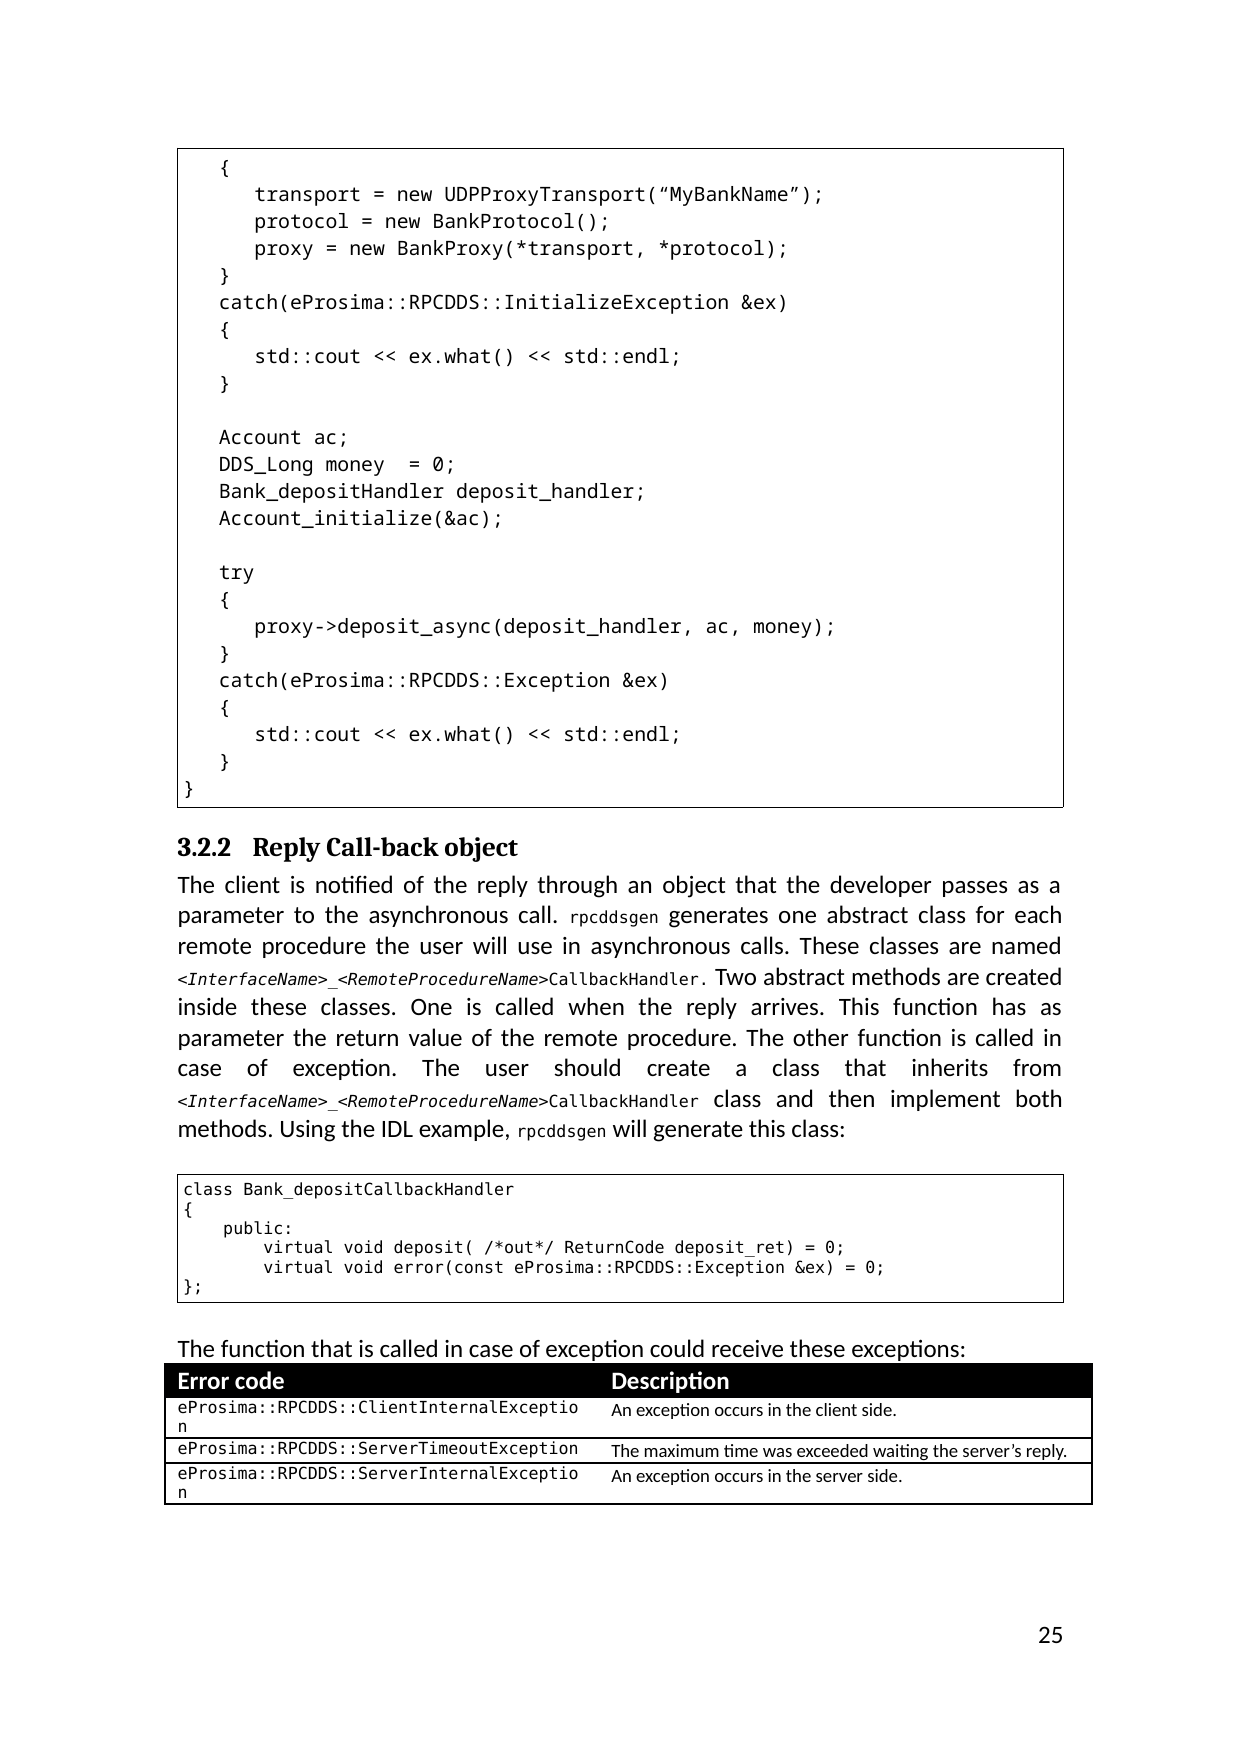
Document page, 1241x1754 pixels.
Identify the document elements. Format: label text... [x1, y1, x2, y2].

table_cell eProsima::RPCDDS::ServerTimeoutException [166, 1439, 599, 1462]
table_cell eProsima::RPCDDS::ClientInternalException [166, 1398, 599, 1437]
text The function that is called in case of exception could receive these exceptions: [177, 1333, 1063, 1363]
text The client is notified of the reply through an object that the developer passes as a parameter to the asynchronous call. rpcddsgen generates one abstract class for each remote procedure the user will use in asynchronous calls. These classes are named <InterfaceName>_<RemoteProcedureName>CallbackHandler. Two abstract methods are created inside these classes. One is called when the reply arrives. This function has as parameter the return value of the remote procedure. The other function is called in case of exception. The user should create a class that inherits from <InterfaceName>_<RemoteProcedureName>CallbackHandler class and then implement both methods. Using the IDL example, rpcddsgen will generate this class: [177, 869, 1063, 1144]
table_cell An exception occurs in the server side. [599, 1464, 1091, 1503]
table_cell An exception occurs in the client side. [599, 1398, 1091, 1437]
table_header Error code [166, 1365, 599, 1396]
table_cell The maximum time was exceeded waiting the server’s reply. [599, 1439, 1091, 1462]
table_header { transport = new UDPProxyTransport(“MyBankName”); protocol = new BankProtocol(); proxy = new BankProxy(*transport, *protocol); } catch(eProsima::RPCDDS::InitializeException &ex) { std::cout << ex.what() << std::endl; } Account ac; DDS_Long money = 0; Bank_depositHandler deposit_handler; Account_initialize(&ac); try { proxy->deposit_async(deposit_handler, ac, money); } catch(eProsima::RPCDDS::Exception &ex) { std::cout << ex.what() << std::endl; } } [178, 149, 1063, 807]
subtitle Reply Call-back object [177, 832, 1063, 863]
table_header Description [599, 1365, 1091, 1396]
table_cell eProsima::RPCDDS::ServerInternalException [166, 1464, 599, 1503]
table_header class Bank_depositCallbackHandler { public: virtual void deposit( /*out*/ ReturnCode deposit_ret) = 0; virtual void error(const eProsima::RPCDDS::Exception &ex) = 0; }; [178, 1175, 1063, 1302]
